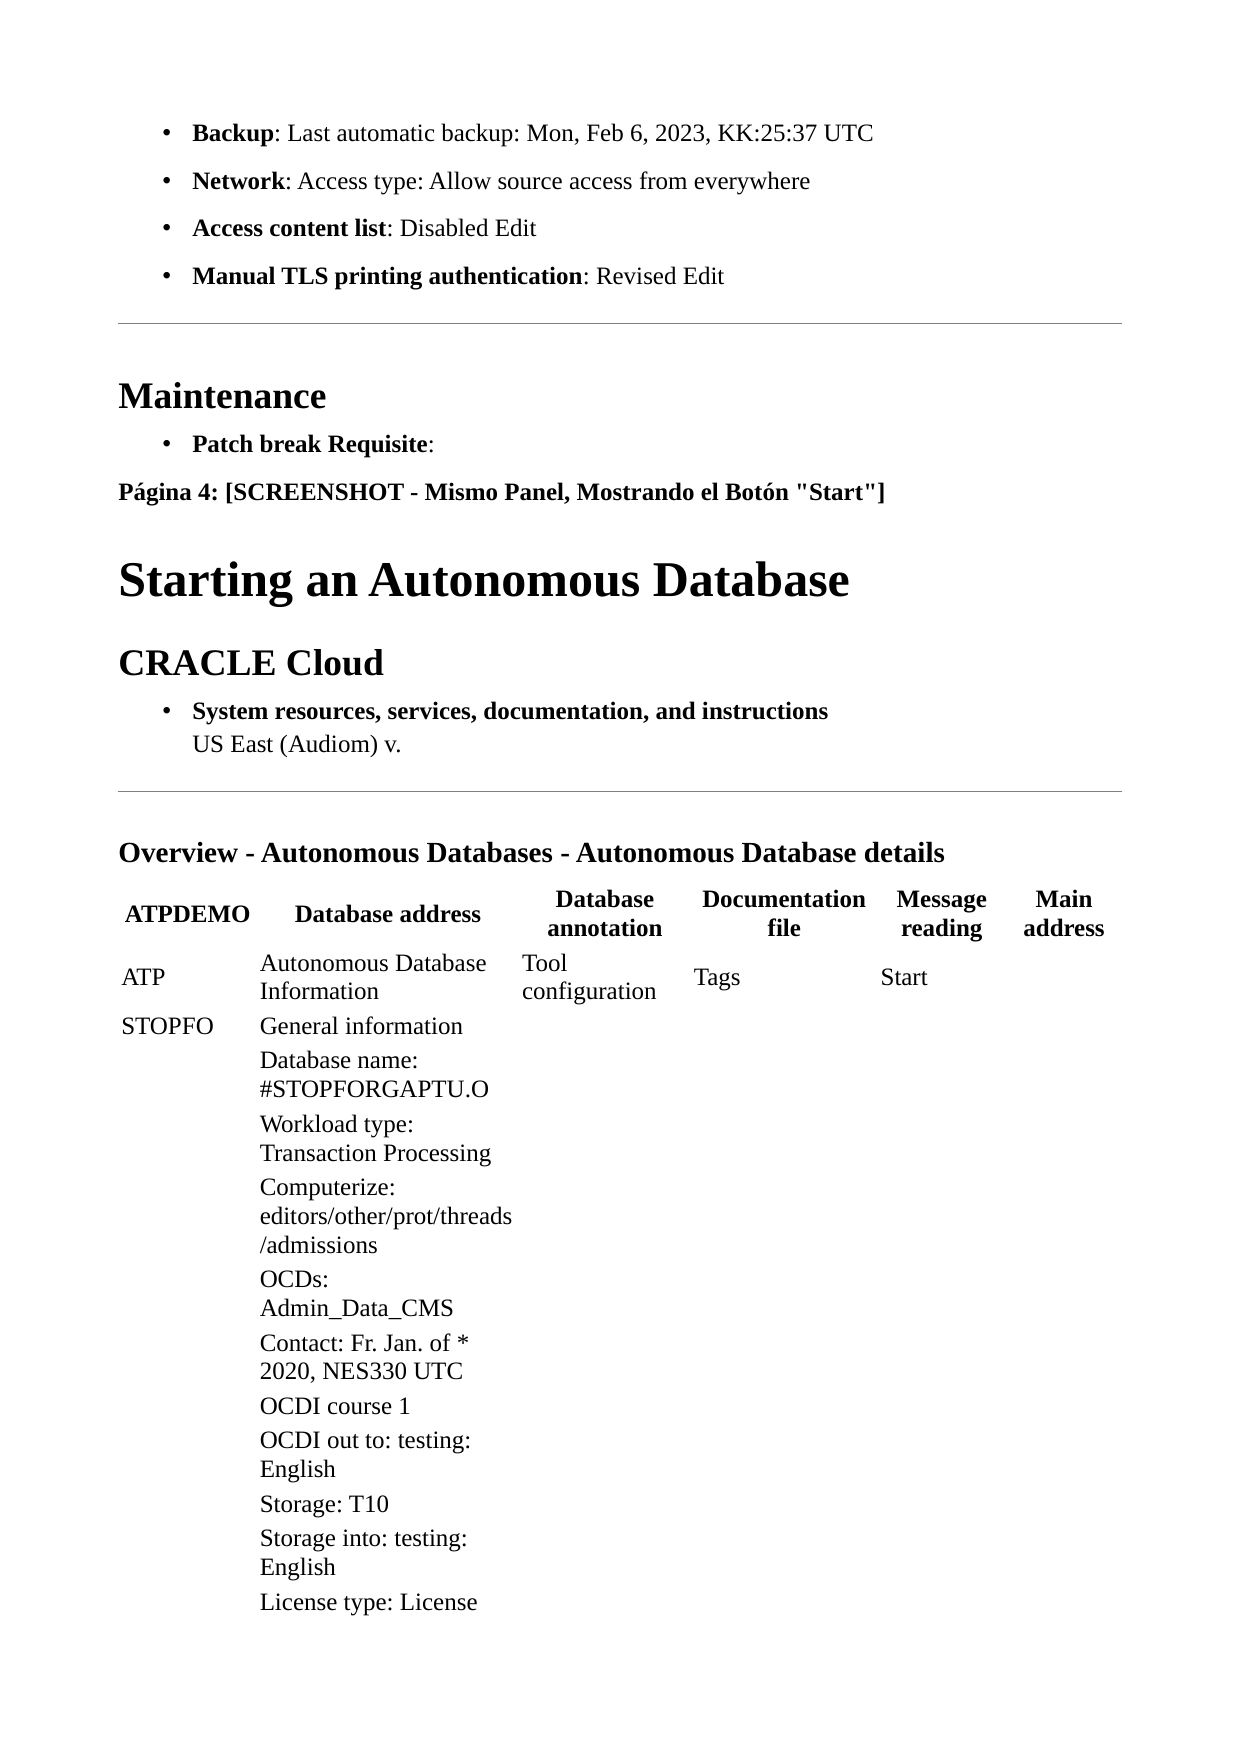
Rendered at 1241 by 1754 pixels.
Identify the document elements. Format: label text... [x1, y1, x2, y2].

table_cell [519, 1169, 691, 1261]
table_cell [878, 1261, 1005, 1325]
table_cell [878, 1486, 1005, 1521]
table_cell [118, 1388, 257, 1423]
table_cell [1005, 1325, 1122, 1388]
table_cell [519, 1325, 691, 1388]
table_cell [691, 1169, 877, 1261]
table_cell OCDI course 1 [257, 1388, 519, 1423]
table_cell [1005, 1584, 1122, 1618]
table_cell Workload type: Transaction Processing [257, 1106, 519, 1169]
table_cell [878, 1325, 1005, 1388]
table_cell [519, 1043, 691, 1106]
table_cell [1005, 1423, 1122, 1486]
table_cell [878, 1008, 1005, 1043]
table_cell Computerize: editors/other/prot/threads/admissions [257, 1169, 519, 1261]
table_cell [519, 1486, 691, 1521]
table_cell [691, 1486, 877, 1521]
table_cell [878, 1388, 1005, 1423]
table_cell [118, 1325, 257, 1388]
table_header Documentation file [691, 881, 877, 945]
table_cell Start [878, 945, 1005, 1008]
table_cell [519, 1521, 691, 1584]
list Manual TLS printing authentication: Revised Edit [162, 261, 1122, 290]
table_cell [118, 1169, 257, 1261]
table_cell [118, 1261, 257, 1325]
list Backup: Last automatic backup: Mon, Feb 6, 2023, KK:25:37 UTC [162, 118, 1122, 147]
table_cell [118, 1486, 257, 1521]
table_header Database address [257, 881, 519, 945]
table_cell Autonomous Database Information [257, 945, 519, 1008]
table_cell [519, 1423, 691, 1486]
table_cell Tags [691, 945, 877, 1008]
table_cell [691, 1521, 877, 1584]
list Network: Access type: Allow source access from everywhere [162, 166, 1122, 194]
list System resources, services, documentation, and instructions US East (Audiom) v. [162, 696, 1122, 758]
table_cell [1005, 1521, 1122, 1584]
list Access content list: Disabled Edit [162, 213, 1122, 242]
table_cell [878, 1521, 1005, 1584]
table_cell [519, 1106, 691, 1169]
table_cell [519, 1261, 691, 1325]
table_header ATPDEMO [118, 881, 257, 945]
subtitle Overview - Autonomous Databases - Autonomous Database details [118, 835, 1122, 869]
table_cell [691, 1043, 877, 1106]
table_cell [1005, 1486, 1122, 1521]
table_cell [118, 1423, 257, 1486]
table_cell [691, 1008, 877, 1043]
table_cell ATP [118, 945, 257, 1008]
subtitle Starting an Autonomous Database [118, 549, 1122, 607]
table_cell [1005, 1261, 1122, 1325]
table_cell [878, 1169, 1005, 1261]
table_cell Tool configuration [519, 945, 691, 1008]
table_cell [1005, 1106, 1122, 1169]
table_cell [118, 1521, 257, 1584]
table_cell Contact: Fr. Jan. of * 2020, NES330 UTC [257, 1325, 519, 1388]
table_cell [1005, 1043, 1122, 1106]
table_cell Storage: T10 [257, 1486, 519, 1521]
table_cell [691, 1423, 877, 1486]
table_cell OCDI out to: testing: English [257, 1423, 519, 1486]
text Página 4: [SCREENSHOT - Mismo Panel, Mostrando el Botón "Start"] [118, 477, 1122, 506]
table_cell [1005, 1169, 1122, 1261]
table_cell [1005, 1388, 1122, 1423]
table_cell OCDs: Admin_Data_CMS [257, 1261, 519, 1325]
subtitle Maintenance [118, 374, 1122, 417]
table_cell [519, 1584, 691, 1618]
table_header Database annotation [519, 881, 691, 945]
table_cell STOPFO [118, 1008, 257, 1043]
subtitle CRACLE Cloud [118, 640, 1122, 683]
table_cell [519, 1388, 691, 1423]
table_cell General information [257, 1008, 519, 1043]
table_cell [118, 1106, 257, 1169]
table_cell [118, 1584, 257, 1618]
table_cell Storage into: testing: English [257, 1521, 519, 1584]
table_cell [878, 1043, 1005, 1106]
table_cell [1005, 1008, 1122, 1043]
list Patch break Requisite: [162, 429, 1122, 458]
table_cell [878, 1423, 1005, 1486]
table_cell [118, 1043, 257, 1106]
table_cell [691, 1325, 877, 1388]
table_header Main address [1005, 881, 1122, 945]
table_cell [519, 1008, 691, 1043]
table_cell [878, 1584, 1005, 1618]
table_cell [691, 1261, 877, 1325]
table_cell [878, 1106, 1005, 1169]
table_cell [691, 1584, 877, 1618]
table_cell [691, 1388, 877, 1423]
table_header Message reading [878, 881, 1005, 945]
table_cell [691, 1106, 877, 1169]
table_cell License type: License [257, 1584, 519, 1618]
table_cell Database name: #STOPFORGAPTU.O [257, 1043, 519, 1106]
table_cell [1005, 945, 1122, 1008]
